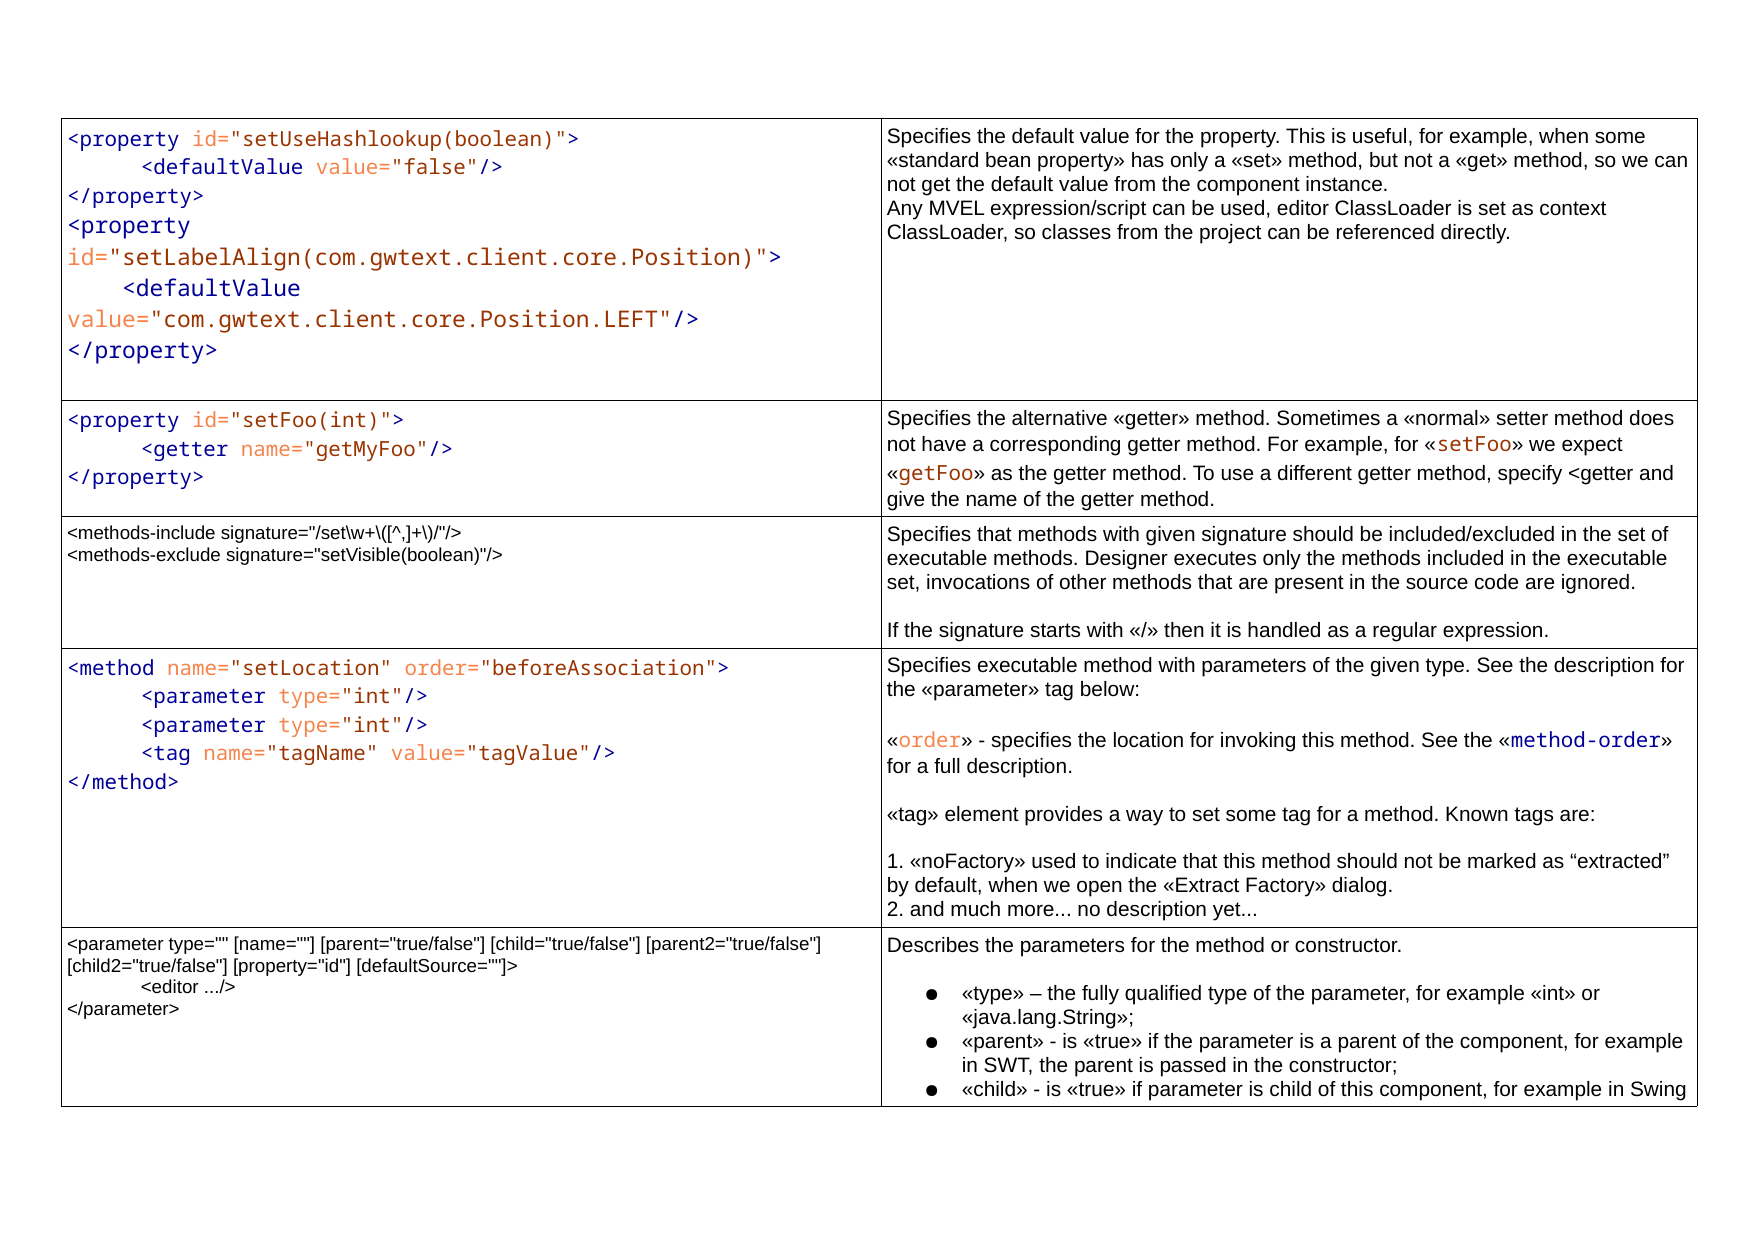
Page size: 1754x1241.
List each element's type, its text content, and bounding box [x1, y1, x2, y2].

table_cell <parameter type="" [name=""] [parent="true/false"] [child="true/false"] [parent2="true/false"] [child2="true/false"] [property="id"] [defaultSource=""]> <editor .../> </parameter> [62, 928, 881, 1106]
table_cell <methods-include signature="/set\w+\([^,]+\)/"/> <methods-exclude signature="setVisible(boolean)"/> [62, 517, 881, 647]
table_cell Describes the parameters for the method or constructor. «type» – the fully qualified type of the parameter, for example «int» or «java.lang.String»; «parent» - is «true» if the parameter is a parent of the component, for example in SWT, the parent is passed in the constructor; «child» - is «true» if parameter is child of this component, for example in Swing the method «add(java.awt.Component)» receives the child. «parent2»/«child2» - if a pair of parameters is defined, the invocation of the method creates a parent/child link. For example, it is possible to create a method like «addInGrid(x, y, parent, child)» that adds the given child on the given parent in the specified grid cell. «property» specifies the id of property to which this parameter is bound. It is usually used in the constructor description. Oftentimes, in Swing, there are several constructors with text/image/etc properties. «defaultSource» - another attribute that is useful mainly for constructors. When the user asks for «cleaning» property, we use this source (because we can not remove the argument of the constructor). If there is no «defaultSource», «cleaning» will do nothing. «editor» tag that allows to specify the editor for this parameter, usually in the constructor. If there is no «editor» attribute defined, type based editor will be used. [882, 928, 1697, 1106]
table_cell Specifies executable method with parameters of the given type. See the description for the «parameter» tag below: «order» - specifies the location for invoking this method. See the «method-order» for a full description. «tag» element provides a way to set some tag for a method. Known tags are: 1. «noFactory» used to indicate that this method should not be marked as “extracted” by default, when we open the «Extract Factory» dialog. 2. and much more... no description yet... [882, 649, 1697, 927]
table_cell <property id="setUseHashlookup(boolean)"> <defaultValue value="false"/> </property> <property id="setLabelAlign(com.gwtext.client.core.Position)"> <defaultValue value="com.gwtext.client.core.Position.LEFT"/> </property> [62, 119, 881, 400]
table_cell Specifies the alternative «getter» method. Sometimes a «normal» setter method does not have a corresponding getter method. For example, for «setFoo» we expect «getFoo» as the getter method. To use a different getter method, specify <getter and give the name of the getter method. [882, 401, 1697, 516]
table_cell <method name="setLocation" order="beforeAssociation"> <parameter type="int"/> <parameter type="int"/> <tag name="tagName" value="tagValue"/> </method> [62, 649, 881, 927]
table_cell Specifies that methods with given signature should be included/excluded in the set of executable methods. Designer executes only the methods included in the executable set, invocations of other methods that are present in the source code are ignored. If the signature starts with «/» then it is handled as a regular expression. [882, 517, 1697, 647]
table_cell Specifies the default value for the property. This is useful, for example, when some «standard bean property» has only a «set» method, but not a «get» method, so we can not get the default value from the component instance. Any MVEL expression/script can be used, editor ClassLoader is set as context ClassLoader, so classes from the project can be referenced directly. [882, 119, 1697, 400]
table_cell <property id="setFoo(int)"> <getter name="getMyFoo"/> </property> [62, 401, 881, 516]
